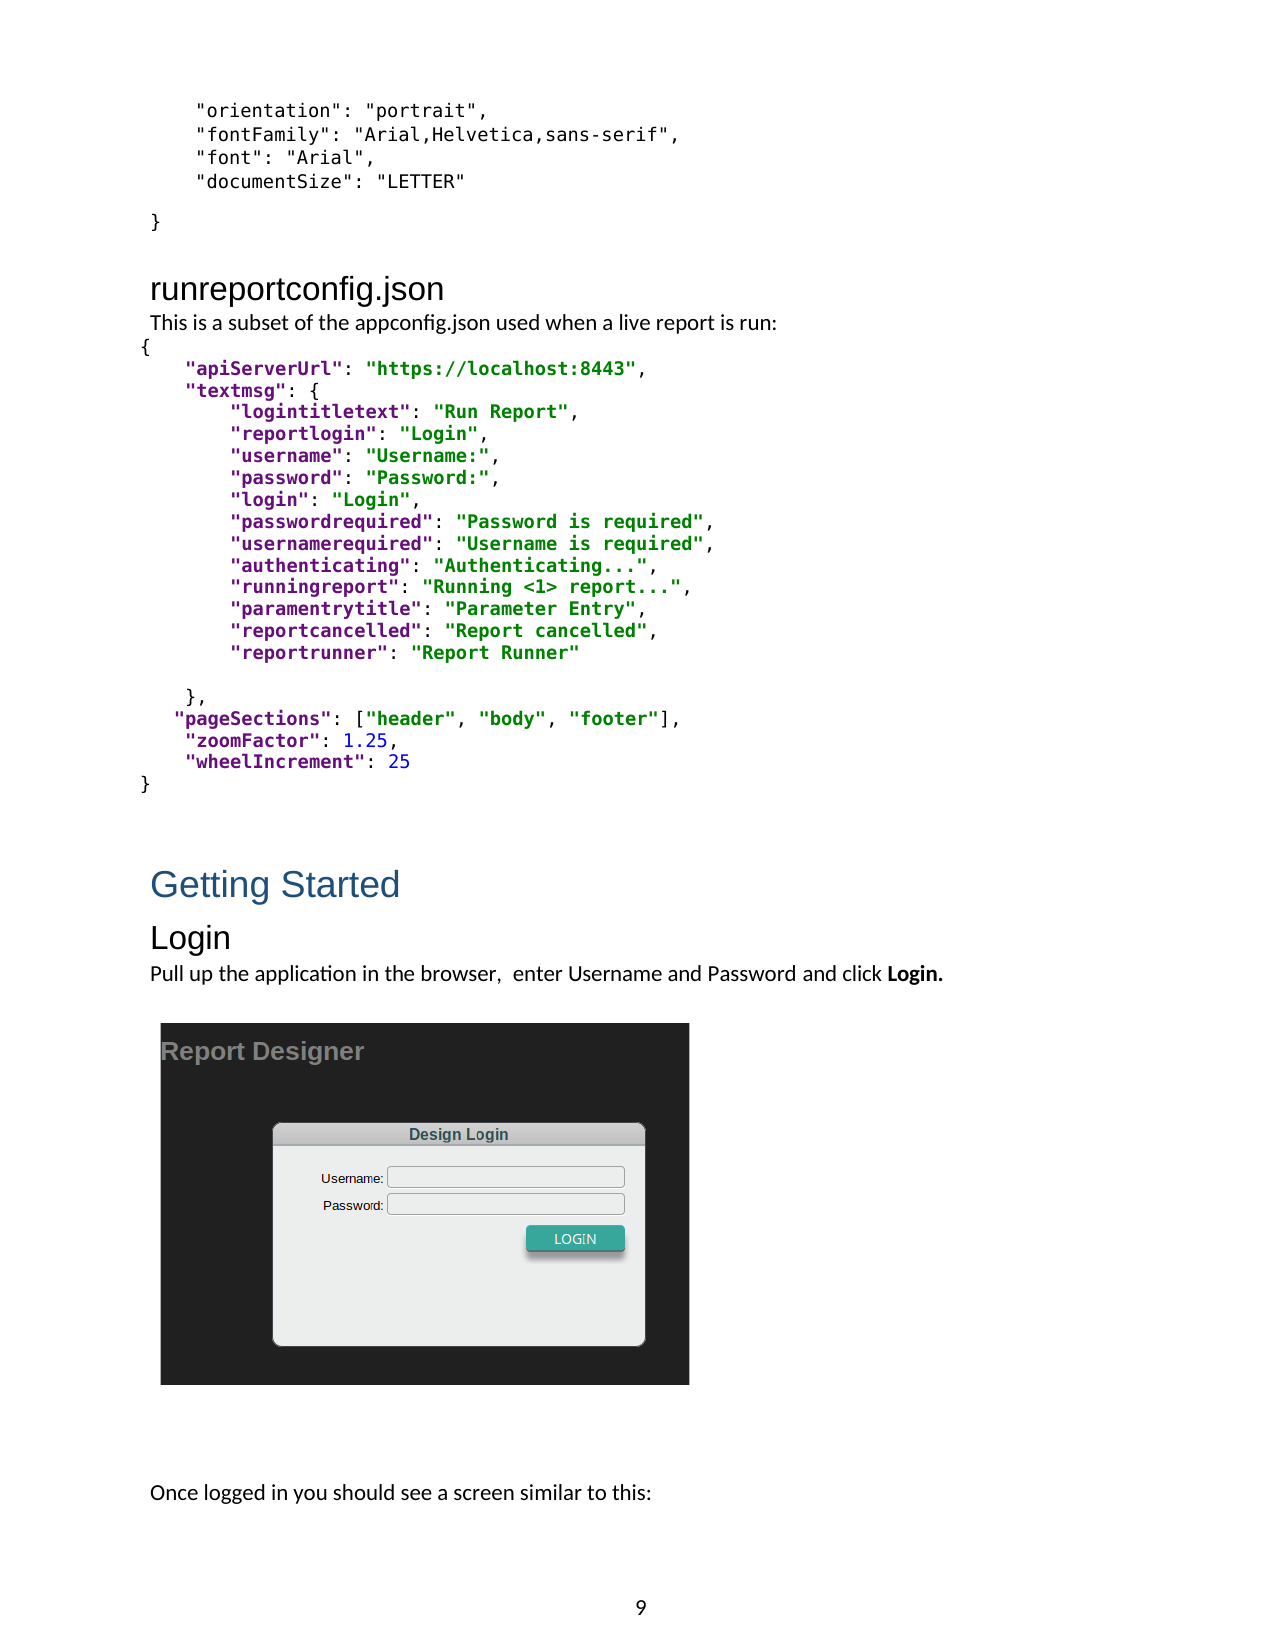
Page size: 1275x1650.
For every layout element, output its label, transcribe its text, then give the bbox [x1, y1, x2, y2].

subtitle runreportconfig.json [150, 269, 1142, 308]
text { "apiServerUrl": "https://localhost:8443", "textmsg": { "logintitletext": "Run Report", "reportlogin": "Login", "username": "Username:", "password": "Password:", "login": "Login", "passwordrequired": "Password is required", "usernamerequired": "Username is required", "authenticating": "Authenticating...", "runningreport": "Running <1> report...", "paramentrytitle": "Parameter Entry", "reportcancelled": "Report cancelled", "reportrunner": "Report Runner" }, "pageSections": ["header", "body", "footer"], "zoomFactor": 1.25, "wheelIncrement": 25 } [139, 336, 1142, 817]
subtitle Login [150, 918, 1142, 956]
subtitle Getting Started [150, 863, 1142, 906]
picture [160, 1023, 690, 1385]
text Pull up the application in the browser, enter Username and Password and click Login. [150, 959, 1128, 987]
text "orientation": "portrait", "fontFamily": "Arial,Helvetica,sans-serif", "font": "Arial", "documentSize": "LETTER" } [150, 100, 1138, 249]
text Once logged in you should see a screen similar to this: [150, 1478, 1142, 1506]
text This is a subset of the appconfig.json used when a live report is run: [150, 308, 1142, 336]
